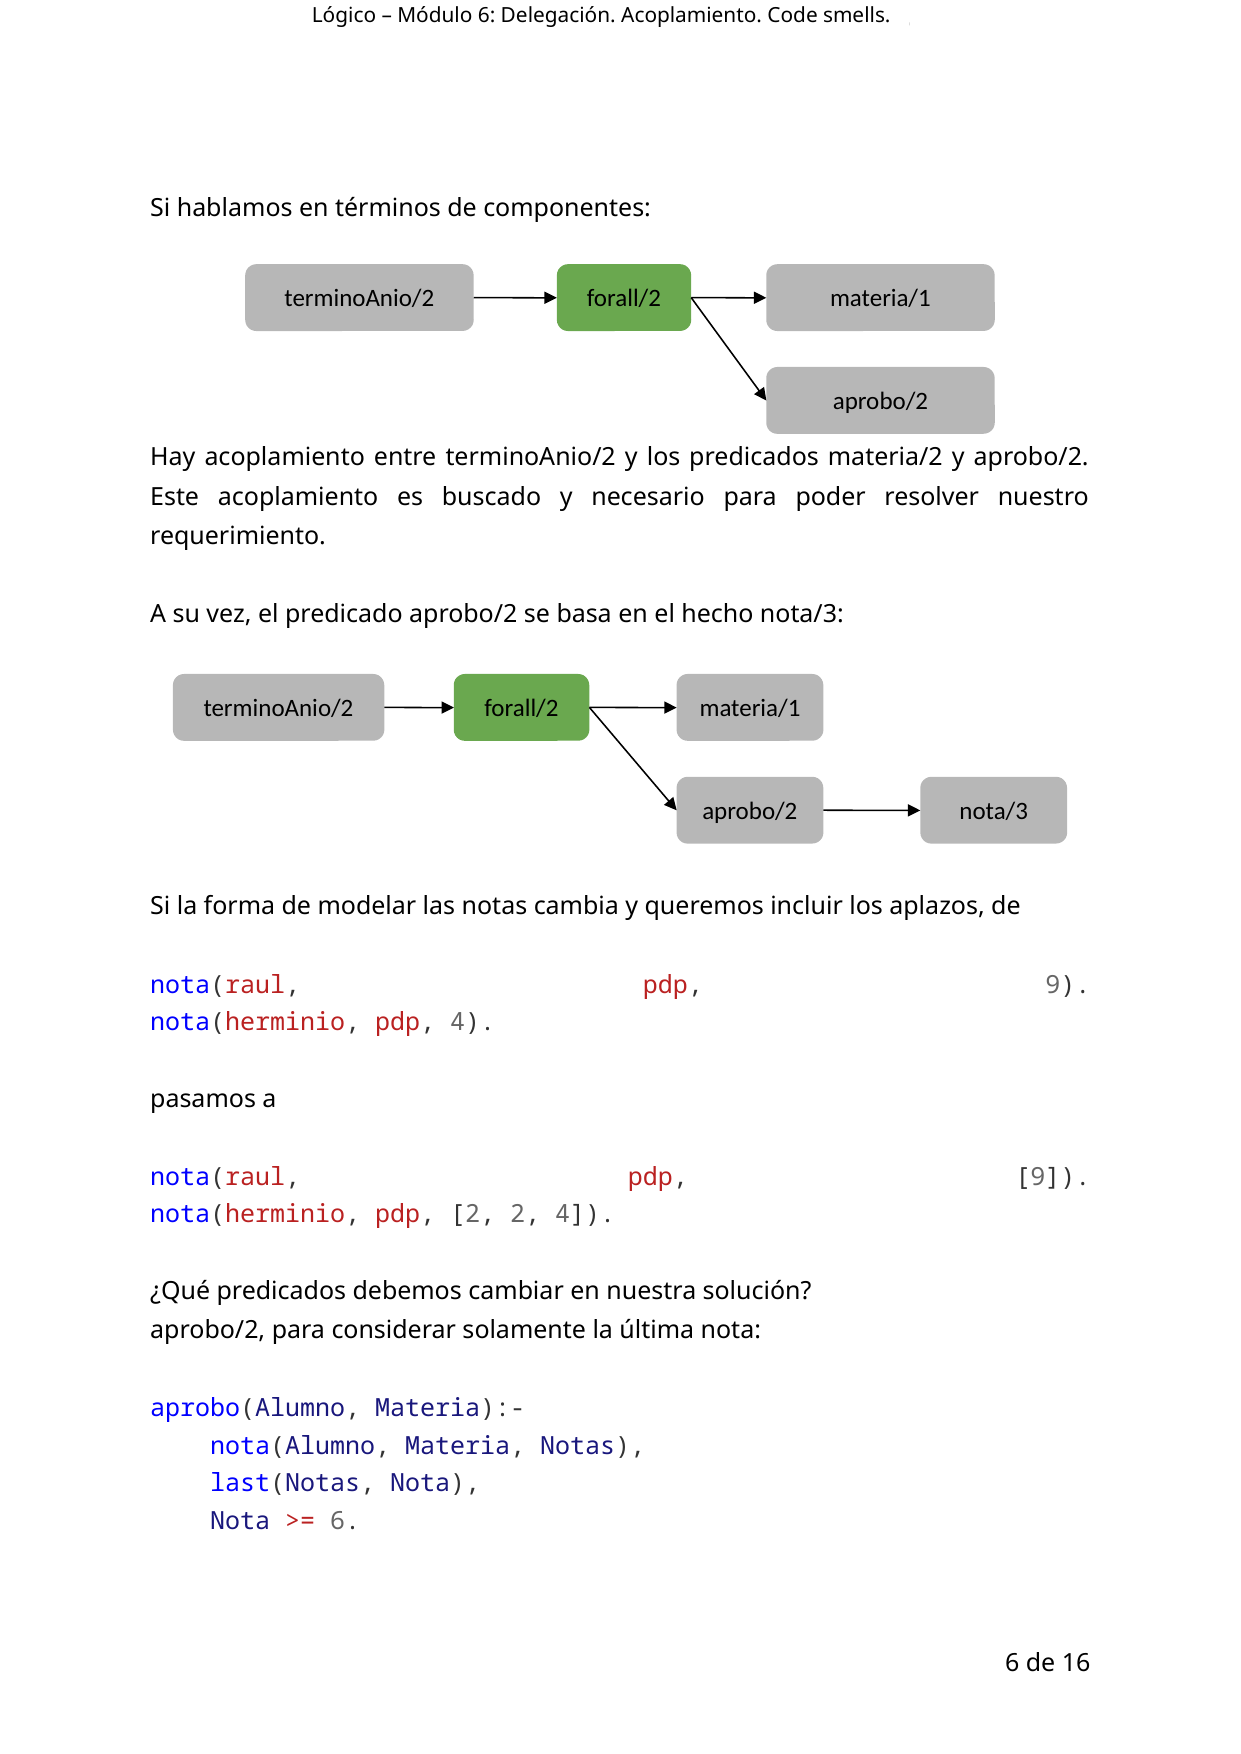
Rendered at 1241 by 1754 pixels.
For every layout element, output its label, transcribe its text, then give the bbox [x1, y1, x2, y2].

text nota(Alumno, Materia, Notas), [150, 1427, 1090, 1462]
text Si la forma de modelar las notas cambia y queremos incluir los aplazos, de [150, 888, 1090, 922]
text aprobo/2, para considerar solamente la última nota: [150, 1312, 1090, 1346]
text Nota >= 6. [150, 1502, 1090, 1536]
text nota(raul, pdp, [9]). nota(herminio, pdp, [2, 2, 4]). [150, 1159, 1090, 1230]
text ¿Qué predicados debemos cambiar en nuestra solución? [150, 1273, 1090, 1307]
text aprobo(Alumno, Materia):- [150, 1390, 1090, 1424]
text nota(raul, pdp, 9). nota(herminio, pdp, 4). [150, 966, 1090, 1038]
text pasamos a [150, 1080, 1090, 1114]
text Si hablamos en términos de componentes: [150, 189, 1090, 223]
text Hay acoplamiento entre terminoAnio/2 y los predicados materia/2 y aprobo/2. Este acoplamiento es buscado y necesario para poder resolver nuestro requerimiento. [150, 439, 1090, 551]
text A su vez, el predicado aprobo/2 se basa en el hecho nota/3: [150, 596, 1090, 630]
text last(Notas, Nota), [150, 1465, 1090, 1499]
